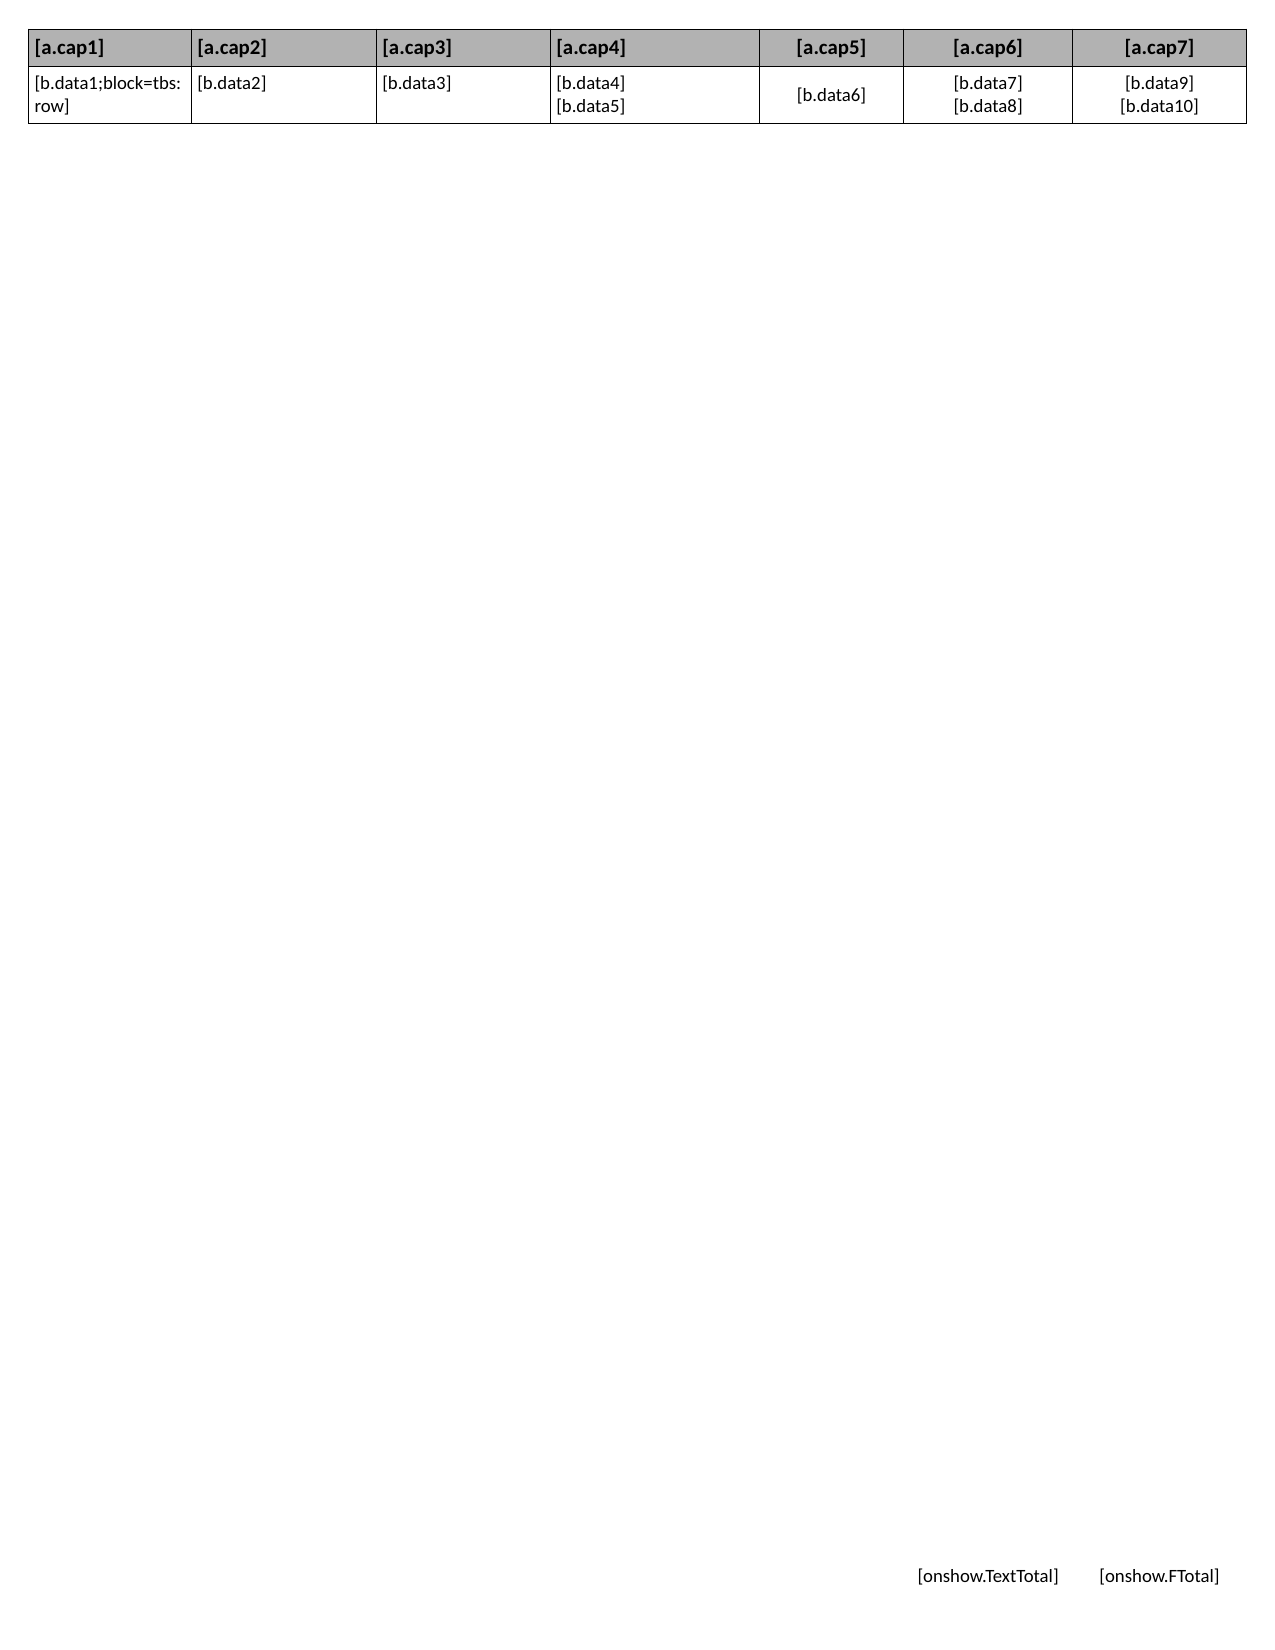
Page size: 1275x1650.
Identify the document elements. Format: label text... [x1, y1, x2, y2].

table_cell [b.data4] [b.data5] [551, 67, 759, 123]
table_cell [b.data9] [b.data10] [1073, 67, 1246, 123]
table_cell [b.data2] [192, 67, 376, 123]
table_cell [b.data6] [760, 67, 903, 123]
table_header [a.cap5] [760, 30, 903, 66]
table_header [a.cap4] [551, 30, 759, 66]
table_header [a.cap7] [1073, 30, 1246, 66]
table_header [a.cap6] [904, 30, 1072, 66]
table_cell [b.data1;block=tbs:row] [29, 67, 191, 123]
table_header [a.cap1] [29, 30, 191, 66]
table_cell [b.data7] [b.data8] [904, 67, 1072, 123]
table_header [a.cap2] [192, 30, 376, 66]
table_header [a.cap3] [377, 30, 550, 66]
table_cell [b.data3] [377, 67, 550, 123]
